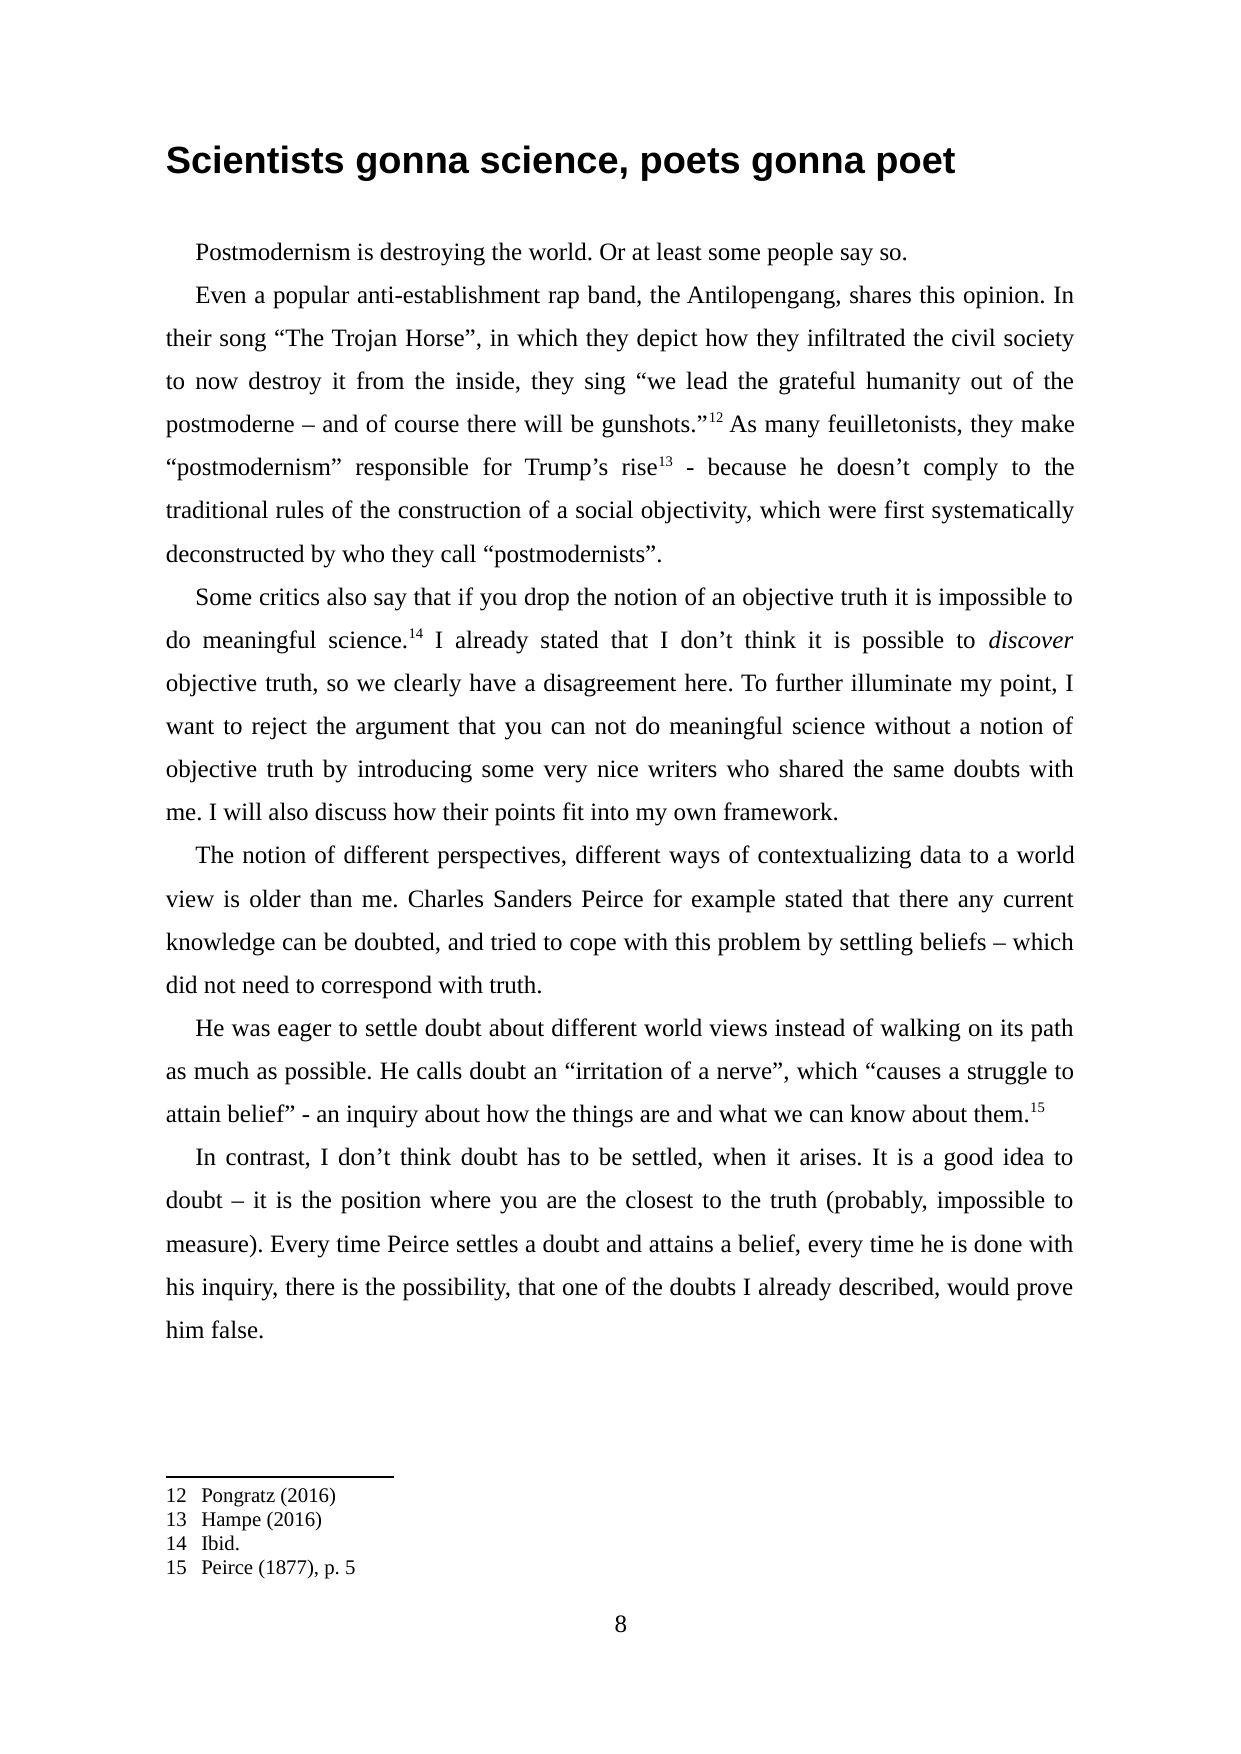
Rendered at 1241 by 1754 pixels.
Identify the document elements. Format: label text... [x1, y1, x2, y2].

text In contrast, I don’t think doubt has to be settled, when it arises. It is a good idea to doubt – it is the position where you are the closest to the truth (probably, impossible to measure). Every time Peirce settles a doubt and attains a belief, every time he is done with his inquiry, there is the possibility, that one of the doubts I already described, would prove him false. [166, 1142, 1075, 1344]
text Even a popular anti-establishment rap band, the Antilopengang, shares this opinion. In their song “The Trojan Horse”, in which they depict how they infiltrated the civil society to now destroy it from the inside, they sing “we lead the grateful humanity out of the postmoderne – and of course there will be gunshots.” As many feuilletonists, they make “postmodernism” responsible for Trump’s rise - because he doesn’t comply to the traditional rules of the construction of a social objectivity, which were first systematically deconstructed by who they call “postmodernists”. [166, 280, 1075, 567]
text The notion of different perspectives, different ways of contextualizing data to a world view is older than me. Charles Sanders Peirce for example stated that there any current knowledge can be doubted, and tried to cope with this problem by settling beliefs – which did not need to correspond with truth. [166, 841, 1075, 999]
text Postmodernism is destroying the world. Or at least some people say so. [166, 237, 1075, 266]
text Some critics also say that if you drop the notion of an objective truth it is impossible to do meaningful science. I already stated that I don’t think it is possible to discover objective truth, so we clearly have a disagreement here. To further illuminate my point, I want to reject the argument that you can not do meaningful science without a notion of objective truth by introducing some very nice writers who shared the same doubts with me. I will also discuss how their points fit into my own framework. [166, 582, 1075, 826]
text Pongratz (2016) [166, 1483, 1075, 1507]
text Ibid. [166, 1531, 1075, 1555]
text He was eager to settle doubt about different world views instead of walking on its path as much as possible. He calls doubt an “irritation of a nerve”, which “causes a struggle to attain belief” - an inquiry about how the things are and what we can know about them. [166, 1013, 1075, 1128]
subtitle Scientists gonna science, poets gonna poet [166, 137, 1075, 181]
text Peirce (1877), p. 5 [166, 1555, 1075, 1579]
text Hampe (2016) [166, 1507, 1075, 1531]
